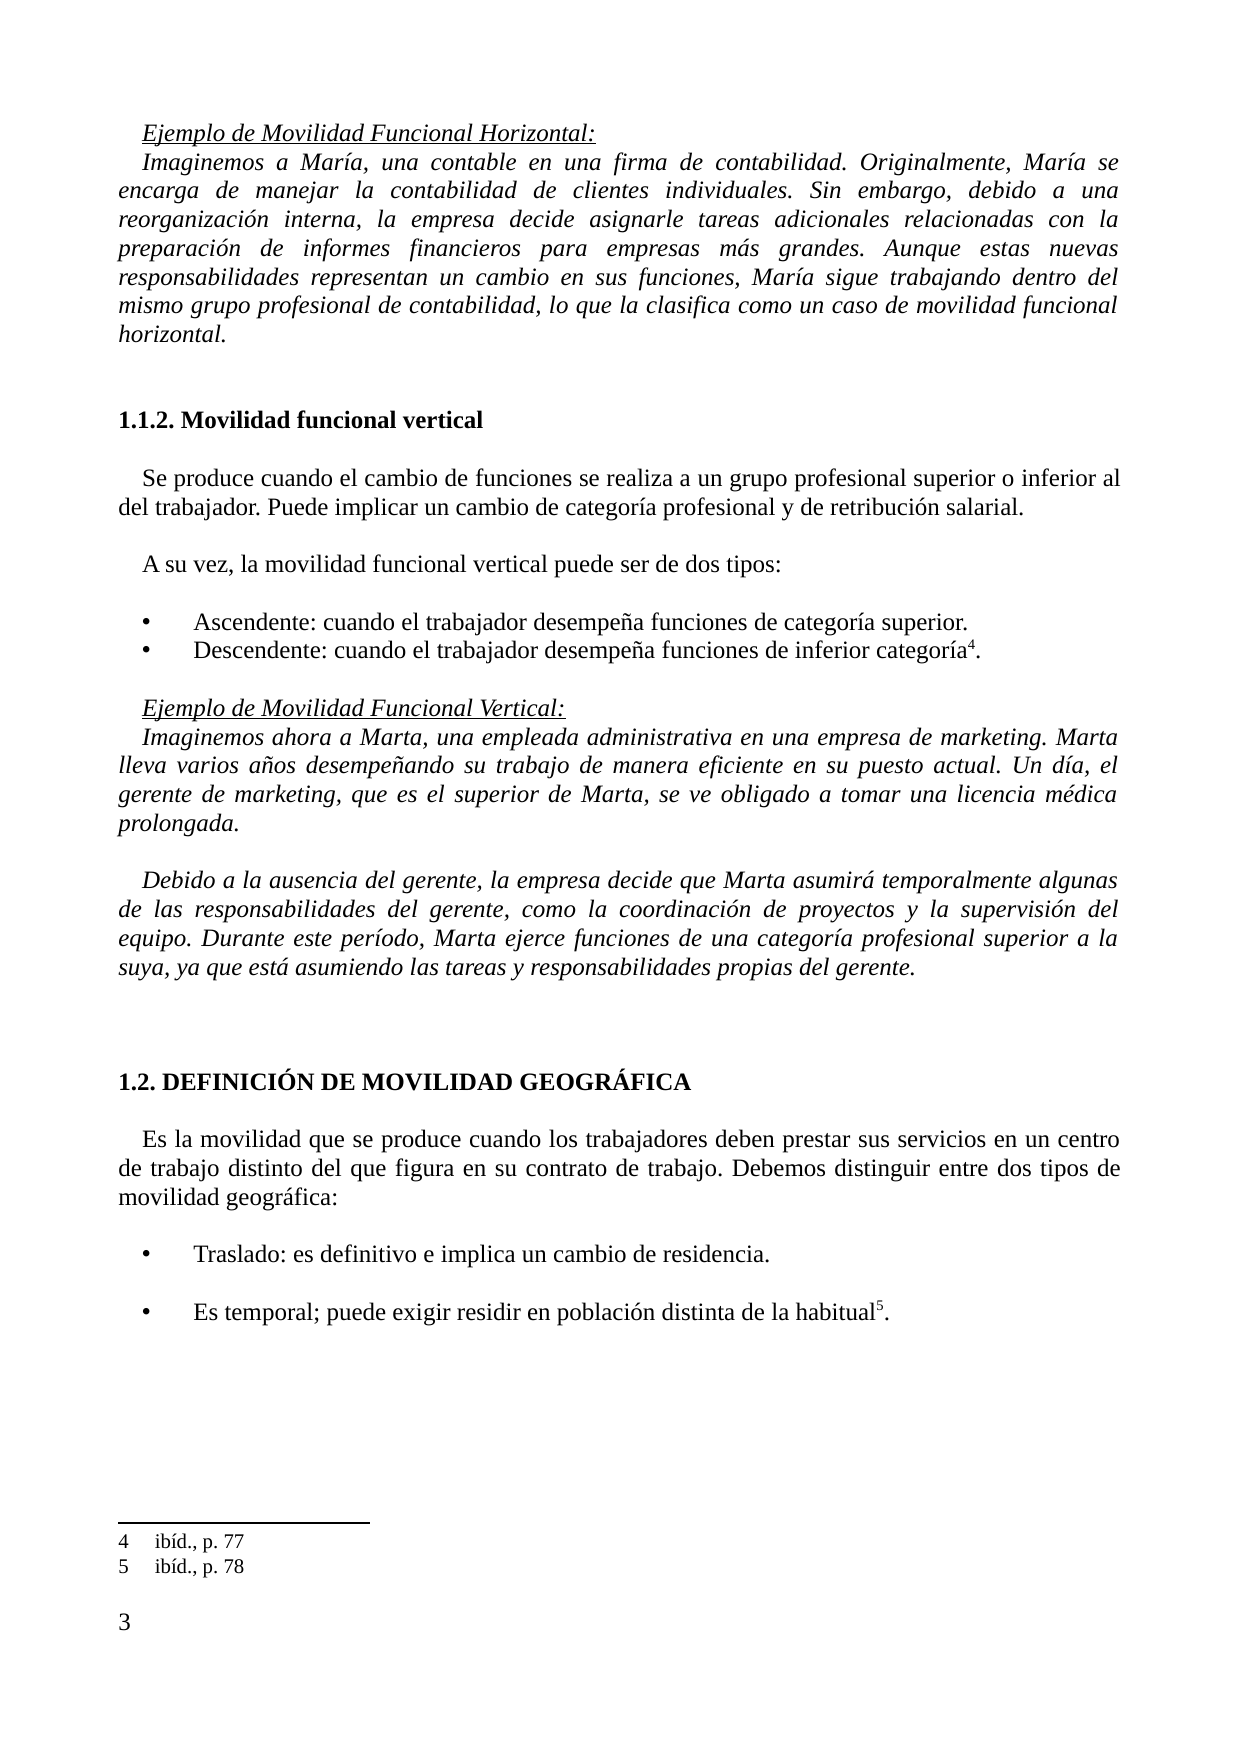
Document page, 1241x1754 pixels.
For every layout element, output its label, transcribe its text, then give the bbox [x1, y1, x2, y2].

list Es temporal; puede exigir residir en población distinta de la habitual. [118, 1297, 1122, 1326]
list Ascendente: cuando el trabajador desempeña funciones de categoría superior. [118, 607, 1122, 636]
text 1.2. DEFINICIÓN DE MOVILIDAD GEOGRÁFICA [118, 1067, 1122, 1096]
list ibíd., p. 78 [118, 1553, 1122, 1578]
text Es la movilidad que se produce cuando los trabajadores deben prestar sus servicios en un centro de trabajo distinto del que figura en su contrato de trabajo. Debemos distinguir entre dos tipos de movilidad geográfica: [118, 1124, 1122, 1211]
text Ejemplo de Movilidad Funcional Horizontal: [118, 118, 1122, 147]
text 1.1.2. Movilidad funcional vertical [118, 406, 1122, 434]
text Se produce cuando el cambio de funciones se realiza a un grupo profesional superior o inferior al del trabajador. Puede implicar un cambio de categoría profesional y de retribución salarial. [118, 463, 1122, 521]
list Descendente: cuando el trabajador desempeña funciones de inferior categoría. [118, 636, 1122, 664]
text Imaginemos a María, una contable en una firma de contabilidad. Originalmente, María se encarga de manejar la contabilidad de clientes individuales. Sin embargo, debido a una reorganización interna, la empresa decide asignarle tareas adicionales relacionadas con la preparación de informes financieros para empresas más grandes. Aunque estas nuevas responsabilidades representan un cambio en sus funciones, María sigue trabajando dentro del mismo grupo profesional de contabilidad, lo que la clasifica como un caso de movilidad funcional horizontal. [118, 147, 1122, 348]
text Debido a la ausencia del gerente, la empresa decide que Marta asumirá temporalmente algunas de las responsabilidades del gerente, como la coordinación de proyectos y la supervisión del equipo. Durante este período, Marta ejerce funciones de una categoría profesional superior a la suya, ya que está asumiendo las tareas y responsabilidades propias del gerente. [118, 866, 1122, 981]
list Traslado: es definitivo e implica un cambio de residencia. [118, 1239, 1122, 1268]
text A su vez, la movilidad funcional vertical puede ser de dos tipos: [118, 549, 1122, 578]
text Imaginemos ahora a Marta, una empleada administrativa en una empresa de marketing. Marta lleva varios años desempeñando su trabajo de manera eficiente en su puesto actual. Un día, el gerente de marketing, que es el superior de Marta, se ve obligado a tomar una licencia médica prolongada. [118, 722, 1122, 837]
list ibíd., p. 77 [118, 1529, 1122, 1553]
text Ejemplo de Movilidad Funcional Vertical: [118, 693, 1122, 722]
